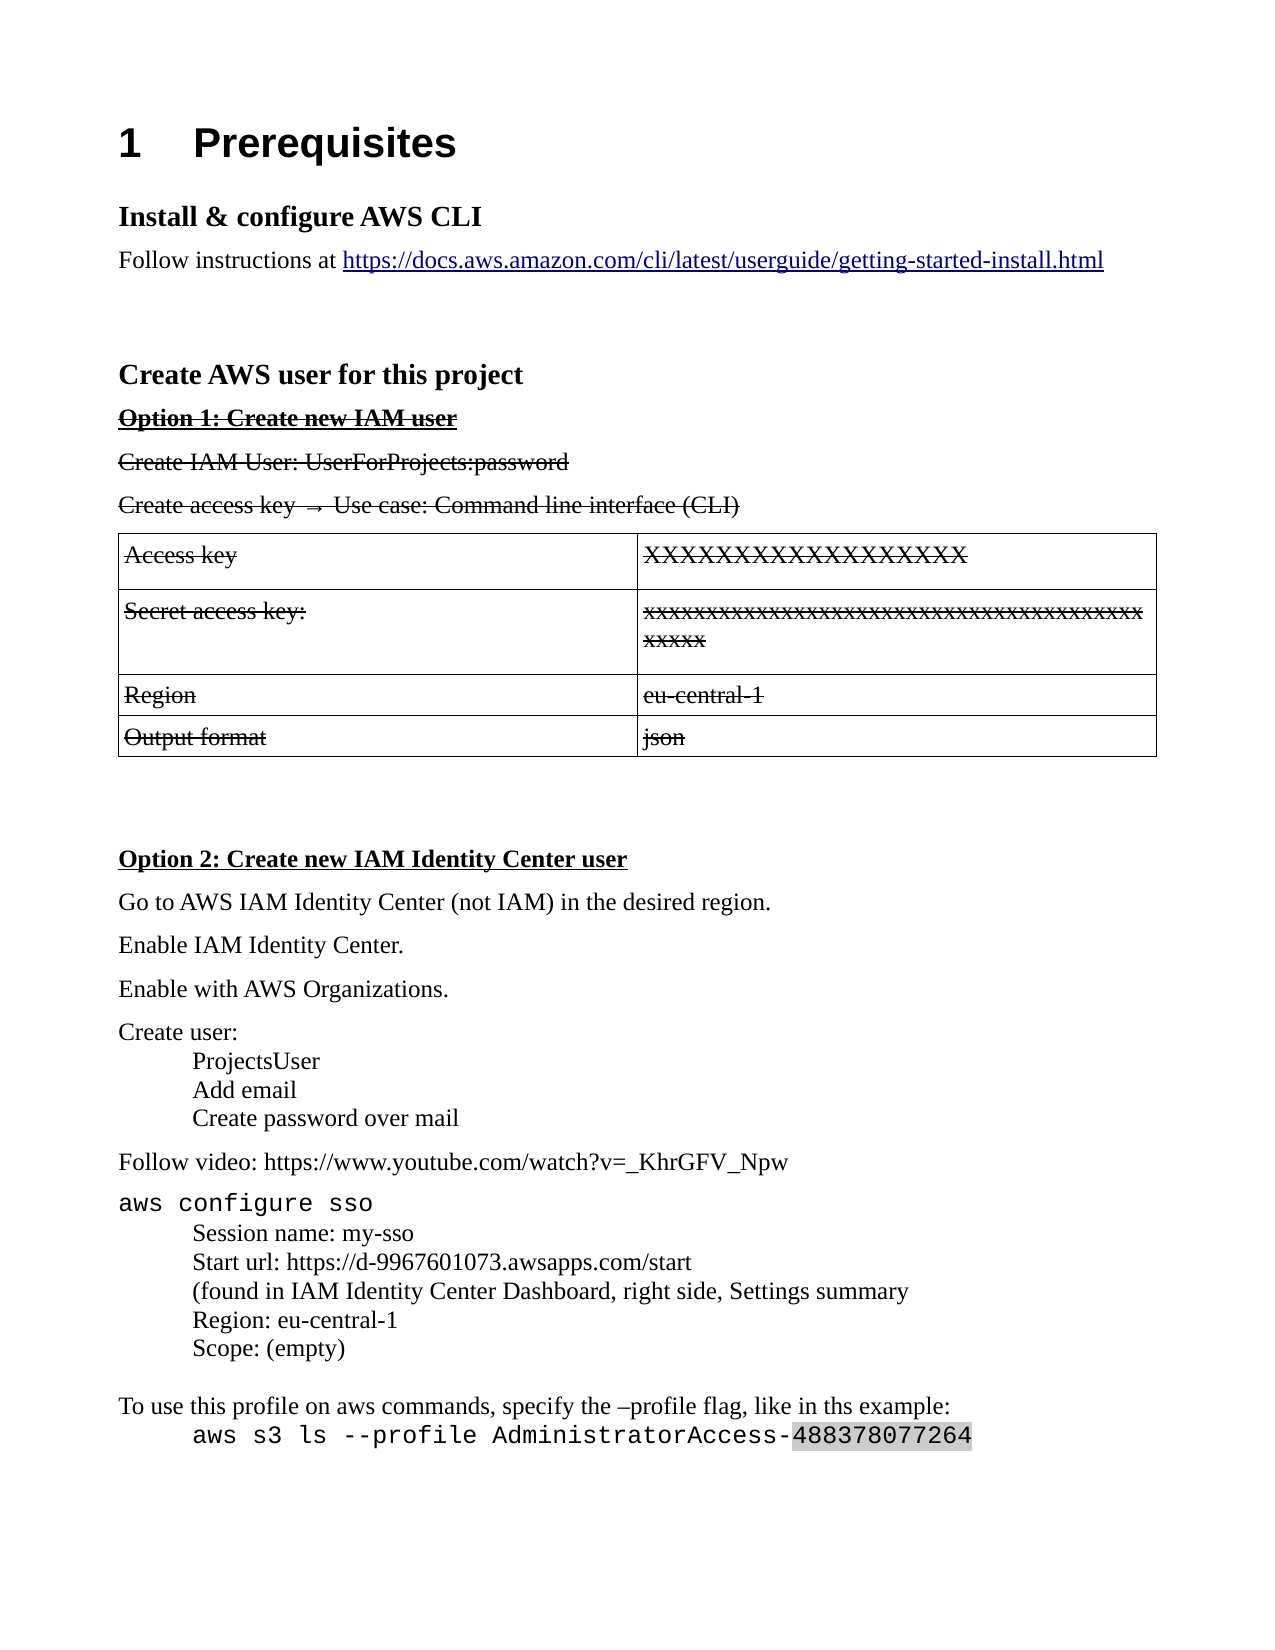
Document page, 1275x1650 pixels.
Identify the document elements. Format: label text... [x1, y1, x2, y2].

text Create access key → Use case: Command line interface (CLI) [118, 490, 1157, 519]
text aws s3 ls --profile AdministratorAccess-488378077264 [118, 1420, 1157, 1451]
text Start url: https://d-9967601073.awsapps.com/start [192, 1247, 1157, 1276]
table_cell eu-central-1 [638, 675, 1156, 715]
text Follow video: https://www.youtube.com/watch?v=_KhrGFV_Npw [118, 1147, 1157, 1176]
text (found in IAM Identity Center Dashboard, right side, Settings summary [192, 1276, 1157, 1305]
text Option 1: Create new IAM user [118, 403, 1157, 432]
text To use this profile on aws commands, specify the –profile flag, like in ths example: [118, 1391, 1157, 1420]
subtitle Create AWS user for this project [118, 357, 1157, 391]
text ProjectsUser [192, 1046, 1157, 1075]
subtitle Prerequisites [118, 118, 1157, 166]
text Enable with AWS Organizations. [118, 974, 1157, 1003]
table_header Access key [119, 534, 637, 589]
text Enable IAM Identity Center. [118, 931, 1157, 959]
text Option 2: Create new IAM Identity Center user [118, 844, 1157, 873]
subtitle Install & configure AWS CLI [118, 199, 1157, 233]
text Region: eu-central-1 [192, 1305, 1157, 1333]
text Go to AWS IAM Identity Center (not IAM) in the desired region. [118, 887, 1157, 916]
text aws configure sso [118, 1190, 1157, 1218]
table_cell xxxxxxxxxxxxxxxxxxxxxxxxxxxxxxxxxxxxxxxxxxxxx [638, 590, 1156, 674]
text Scope: (empty) [192, 1333, 1157, 1362]
text Follow instructions at https://docs.aws.amazon.com/cli/latest/userguide/getting-started-install.html [118, 245, 1157, 274]
text Create IAM User: UserForProjects:password [118, 447, 1157, 475]
text Create password over mail [192, 1103, 1157, 1132]
table_cell Secret access key: [119, 590, 637, 674]
table_header XXXXXXXXXXXXXXXXXX [638, 534, 1156, 589]
text Session name: my-sso [192, 1218, 1157, 1247]
table_cell Region [119, 675, 637, 715]
table_cell json [638, 716, 1156, 756]
text Create user: [118, 1017, 1157, 1046]
text Add email [192, 1075, 1157, 1103]
table_cell Output format [119, 716, 637, 756]
